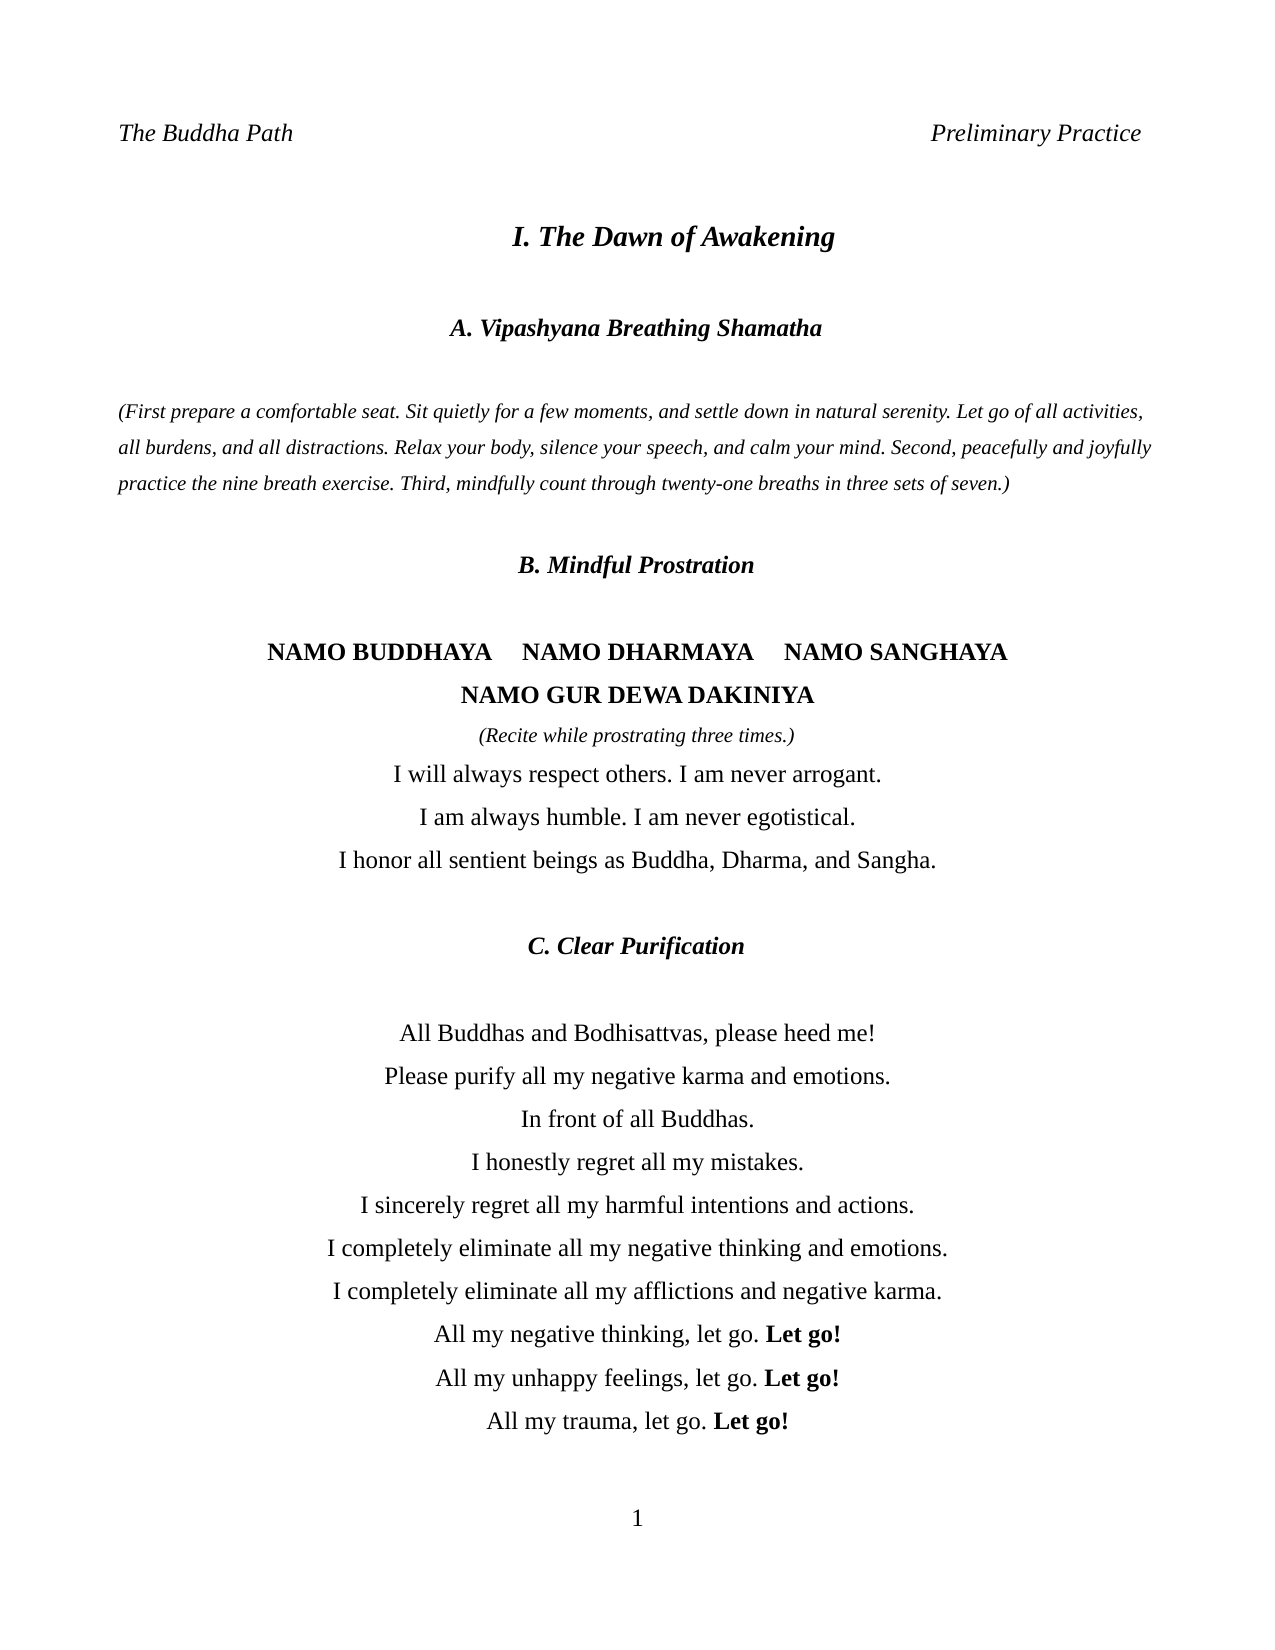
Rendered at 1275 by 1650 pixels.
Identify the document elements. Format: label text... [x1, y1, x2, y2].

text C. Clear Purification [118, 931, 1157, 960]
text NAMO BUDDHAYA NAMO DHARMAYA NAMO SANGHAYA [118, 637, 1157, 665]
text B. Mindful Prostration [118, 550, 1157, 579]
text In front of all Buddhas. [118, 1104, 1157, 1133]
text NAMO GUR DEWA DAKINIYA [118, 680, 1157, 708]
text All my unhappy feelings, let go. Let go! [118, 1363, 1157, 1391]
text I am always humble. I am never egotistical. [118, 802, 1157, 831]
text I completely eliminate all my afflictions and negative karma. [118, 1276, 1157, 1305]
text I honor all sentient beings as Buddha, Dharma, and Sangha. [118, 845, 1157, 874]
text A. Vipashyana Breathing Shamatha [118, 313, 1157, 342]
text All my negative thinking, let go. Let go! [118, 1319, 1157, 1348]
text I honestly regret all my mistakes. [118, 1147, 1157, 1176]
text All my trauma, let go. Let go! [118, 1406, 1157, 1434]
text (Recite while prostrating three times.) [118, 723, 1157, 747]
text All Buddhas and Bodhisattvas, please heed me! [118, 1018, 1157, 1046]
text I completely eliminate all my negative thinking and emotions. [118, 1233, 1157, 1262]
list I. The Dawn of Awakening [156, 219, 1157, 253]
text I will always respect others. I am never arrogant. [118, 759, 1157, 788]
text Please purify all my negative karma and emotions. [118, 1061, 1157, 1089]
text (First prepare a comfortable seat. Sit quietly for a few moments, and settle down in natural serenity. Let go of all activities, all burdens, and all distractions. Relax your body, silence your speech, and calm your mind. Second, peacefully and joyfully practice the nine breath exercise. Third, mindfully count through twenty-one breaths in three sets of seven.) [118, 399, 1157, 495]
text I sincerely regret all my harmful intentions and actions. [118, 1190, 1157, 1219]
